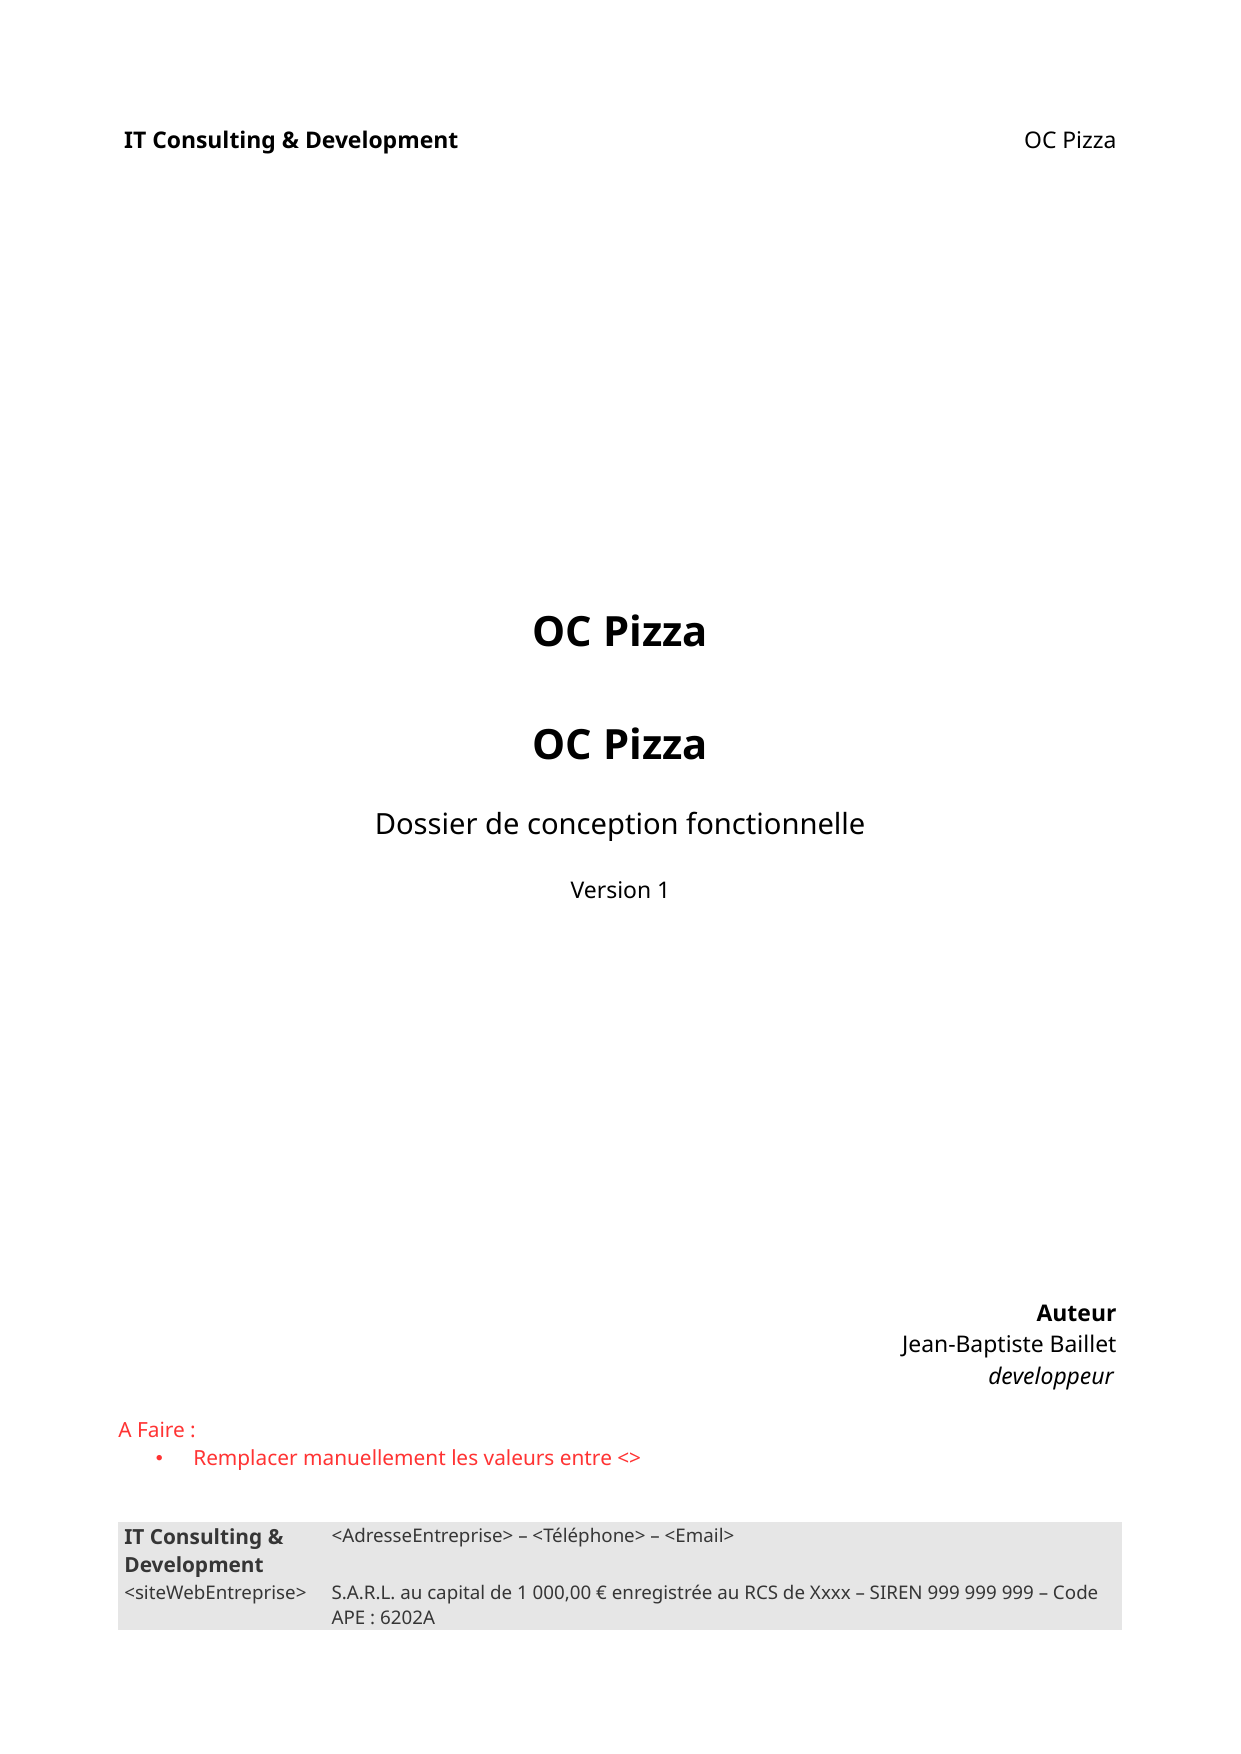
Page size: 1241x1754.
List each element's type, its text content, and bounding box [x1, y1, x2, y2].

list Remplacer manuellement les valeurs entre <> [156, 1443, 1122, 1472]
text A Faire : [118, 1415, 1122, 1443]
table_cell Auteur Jean-Baptiste Baillet developpeur [118, 1273, 1122, 1415]
table_header OC Pizza OC Pizza Dossier de conception fonctionnelle Version 1 [118, 234, 1122, 1273]
